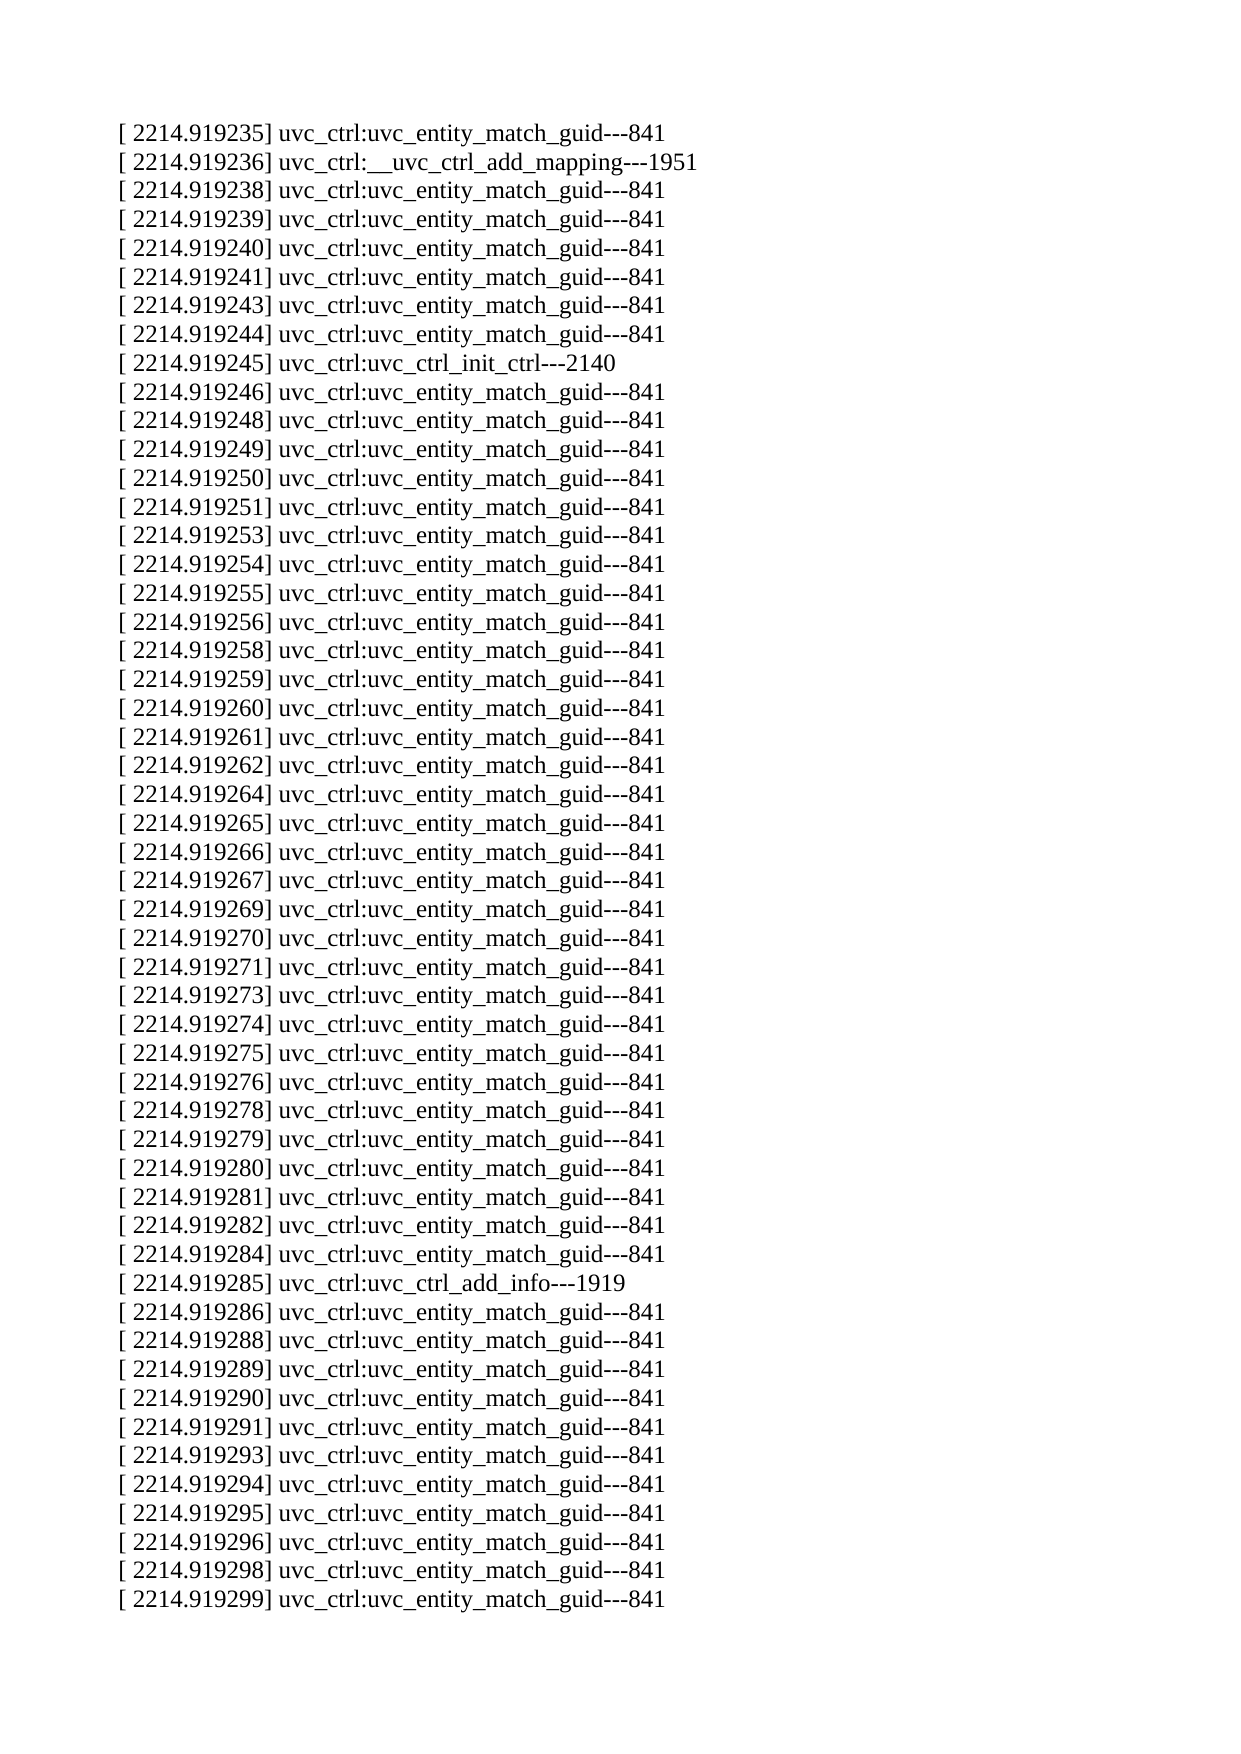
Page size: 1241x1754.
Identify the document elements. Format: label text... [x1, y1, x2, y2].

text [ 2214.919249] uvc_ctrl:uvc_entity_match_guid---841 [118, 434, 1122, 463]
text [ 2214.919243] uvc_ctrl:uvc_entity_match_guid---841 [118, 291, 1122, 319]
text [ 2214.919260] uvc_ctrl:uvc_entity_match_guid---841 [118, 693, 1122, 722]
text [ 2214.919271] uvc_ctrl:uvc_entity_match_guid---841 [118, 952, 1122, 981]
text [ 2214.919267] uvc_ctrl:uvc_entity_match_guid---841 [118, 866, 1122, 894]
text [ 2214.919279] uvc_ctrl:uvc_entity_match_guid---841 [118, 1124, 1122, 1153]
text [ 2214.919282] uvc_ctrl:uvc_entity_match_guid---841 [118, 1211, 1122, 1239]
text [ 2214.919296] uvc_ctrl:uvc_entity_match_guid---841 [118, 1527, 1122, 1556]
text [ 2214.919250] uvc_ctrl:uvc_entity_match_guid---841 [118, 463, 1122, 492]
text [ 2214.919254] uvc_ctrl:uvc_entity_match_guid---841 [118, 549, 1122, 578]
text [ 2214.919248] uvc_ctrl:uvc_entity_match_guid---841 [118, 406, 1122, 434]
text [ 2214.919235] uvc_ctrl:uvc_entity_match_guid---841 [118, 118, 1122, 147]
text [ 2214.919294] uvc_ctrl:uvc_entity_match_guid---841 [118, 1469, 1122, 1498]
text [ 2214.919275] uvc_ctrl:uvc_entity_match_guid---841 [118, 1038, 1122, 1067]
text [ 2214.919253] uvc_ctrl:uvc_entity_match_guid---841 [118, 521, 1122, 549]
text [ 2214.919274] uvc_ctrl:uvc_entity_match_guid---841 [118, 1009, 1122, 1038]
text [ 2214.919286] uvc_ctrl:uvc_entity_match_guid---841 [118, 1297, 1122, 1326]
text [ 2214.919289] uvc_ctrl:uvc_entity_match_guid---841 [118, 1354, 1122, 1383]
text [ 2214.919256] uvc_ctrl:uvc_entity_match_guid---841 [118, 607, 1122, 636]
text [ 2214.919298] uvc_ctrl:uvc_entity_match_guid---841 [118, 1556, 1122, 1584]
text [ 2214.919259] uvc_ctrl:uvc_entity_match_guid---841 [118, 664, 1122, 693]
text [ 2214.919295] uvc_ctrl:uvc_entity_match_guid---841 [118, 1498, 1122, 1527]
text [ 2214.919285] uvc_ctrl:uvc_ctrl_add_info---1919 [118, 1268, 1122, 1297]
text [ 2214.919239] uvc_ctrl:uvc_entity_match_guid---841 [118, 204, 1122, 233]
text [ 2214.919241] uvc_ctrl:uvc_entity_match_guid---841 [118, 262, 1122, 291]
text [ 2214.919276] uvc_ctrl:uvc_entity_match_guid---841 [118, 1067, 1122, 1096]
text [ 2214.919246] uvc_ctrl:uvc_entity_match_guid---841 [118, 377, 1122, 406]
text [ 2214.919284] uvc_ctrl:uvc_entity_match_guid---841 [118, 1239, 1122, 1268]
text [ 2214.919278] uvc_ctrl:uvc_entity_match_guid---841 [118, 1096, 1122, 1124]
text [ 2214.919291] uvc_ctrl:uvc_entity_match_guid---841 [118, 1412, 1122, 1441]
text [ 2214.919255] uvc_ctrl:uvc_entity_match_guid---841 [118, 578, 1122, 607]
text [ 2214.919251] uvc_ctrl:uvc_entity_match_guid---841 [118, 492, 1122, 521]
text [ 2214.919261] uvc_ctrl:uvc_entity_match_guid---841 [118, 722, 1122, 751]
text [ 2214.919240] uvc_ctrl:uvc_entity_match_guid---841 [118, 233, 1122, 262]
text [ 2214.919266] uvc_ctrl:uvc_entity_match_guid---841 [118, 837, 1122, 866]
text [ 2214.919281] uvc_ctrl:uvc_entity_match_guid---841 [118, 1182, 1122, 1211]
text [ 2214.919299] uvc_ctrl:uvc_entity_match_guid---841 [118, 1584, 1122, 1613]
text [ 2214.919293] uvc_ctrl:uvc_entity_match_guid---841 [118, 1441, 1122, 1469]
text [ 2214.919244] uvc_ctrl:uvc_entity_match_guid---841 [118, 319, 1122, 348]
text [ 2214.919236] uvc_ctrl:__uvc_ctrl_add_mapping---1951 [118, 147, 1122, 176]
text [ 2214.919238] uvc_ctrl:uvc_entity_match_guid---841 [118, 176, 1122, 204]
text [ 2214.919262] uvc_ctrl:uvc_entity_match_guid---841 [118, 751, 1122, 779]
text [ 2214.919290] uvc_ctrl:uvc_entity_match_guid---841 [118, 1383, 1122, 1412]
text [ 2214.919270] uvc_ctrl:uvc_entity_match_guid---841 [118, 923, 1122, 952]
text [ 2214.919280] uvc_ctrl:uvc_entity_match_guid---841 [118, 1153, 1122, 1182]
text [ 2214.919273] uvc_ctrl:uvc_entity_match_guid---841 [118, 981, 1122, 1009]
text [ 2214.919269] uvc_ctrl:uvc_entity_match_guid---841 [118, 894, 1122, 923]
text [ 2214.919288] uvc_ctrl:uvc_entity_match_guid---841 [118, 1326, 1122, 1354]
text [ 2214.919264] uvc_ctrl:uvc_entity_match_guid---841 [118, 779, 1122, 808]
text [ 2214.919258] uvc_ctrl:uvc_entity_match_guid---841 [118, 636, 1122, 664]
text [ 2214.919265] uvc_ctrl:uvc_entity_match_guid---841 [118, 808, 1122, 837]
text [ 2214.919245] uvc_ctrl:uvc_ctrl_init_ctrl---2140 [118, 348, 1122, 377]
